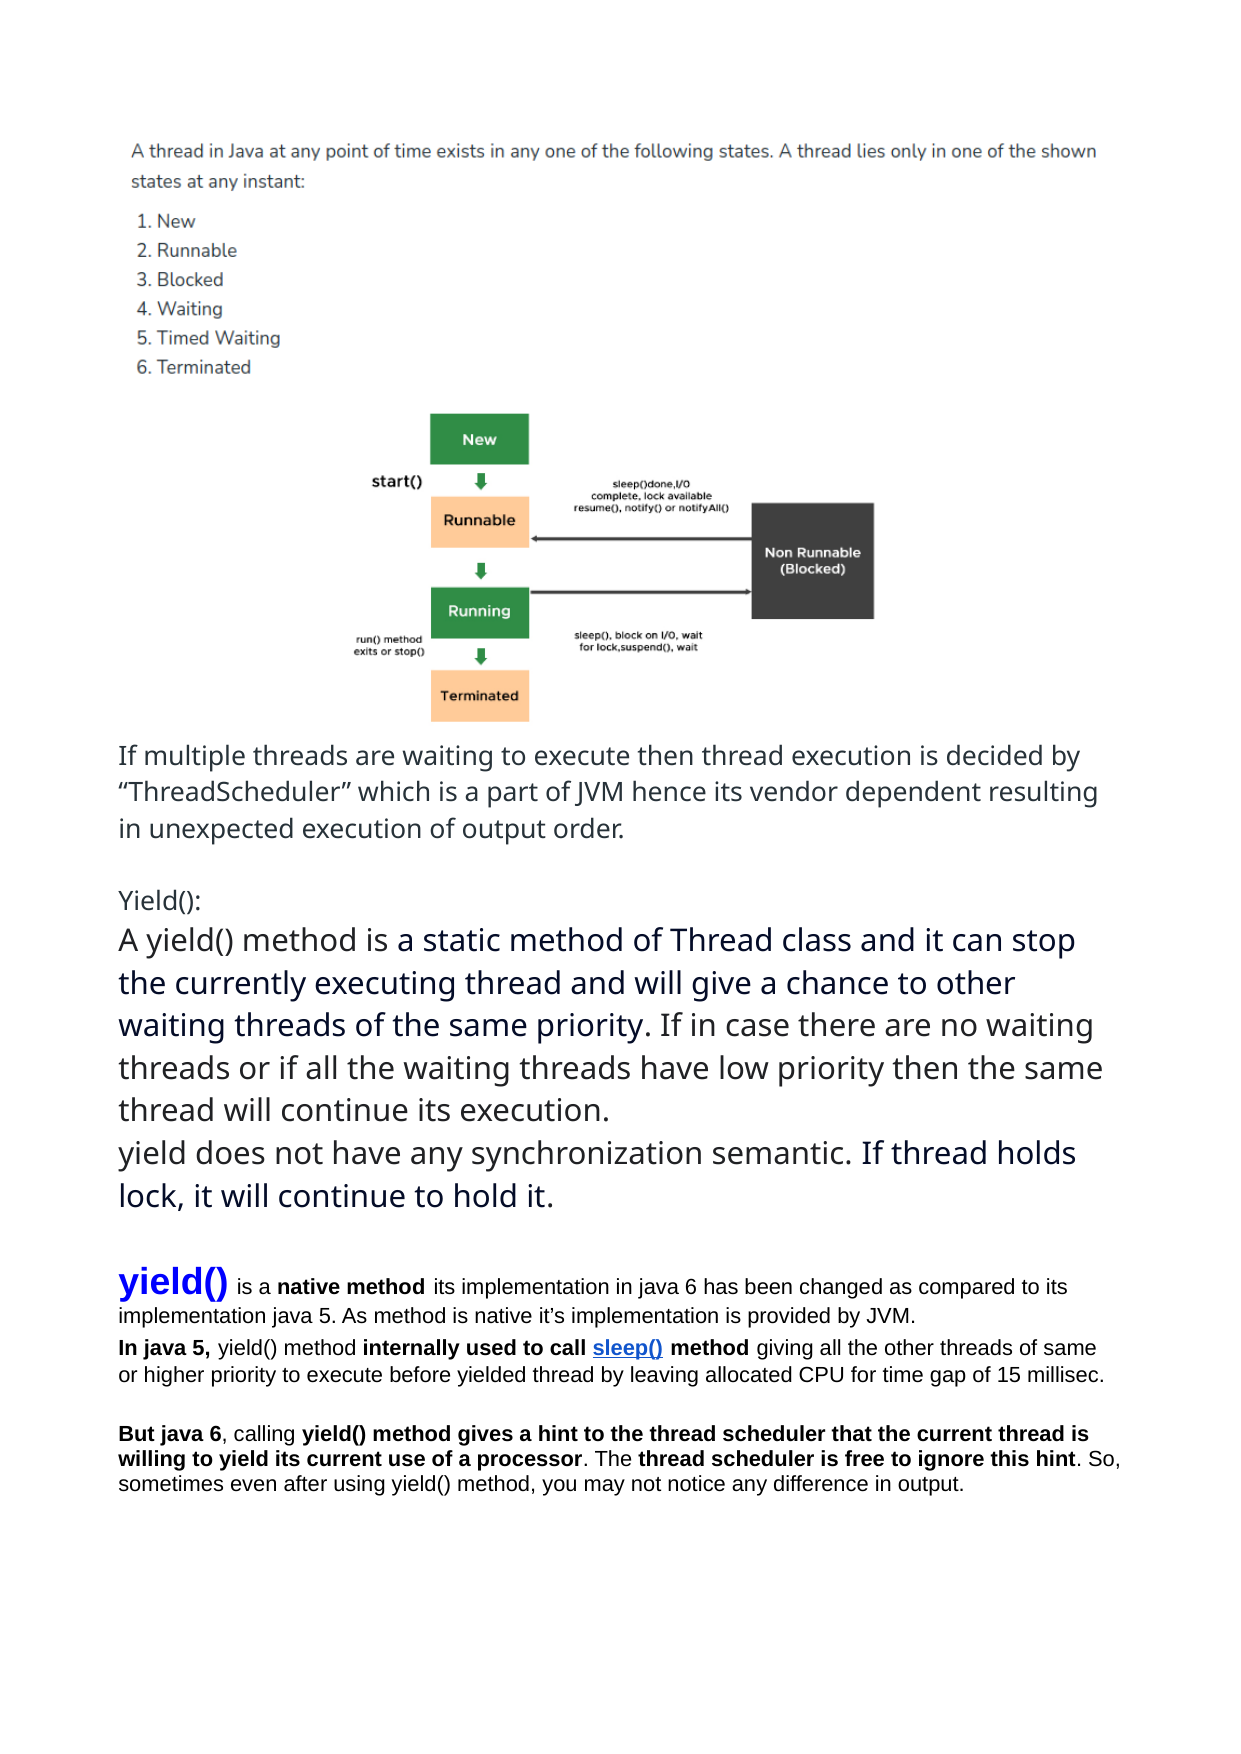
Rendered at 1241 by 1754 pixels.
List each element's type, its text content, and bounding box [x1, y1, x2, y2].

text A yield() method is a static method of Thread class and it can stop the currently executing thread and will give a chance to other waiting threads of the same priority. If in case there are no waiting threads or if all the waiting threads have low priority then the same thread will continue its execution. [118, 918, 1122, 1131]
text [118, 118, 1122, 137]
text In java 5, yield() method internally used to call sleep() method giving all the other threads of same or higher priority to execute before yielded thread by leaving allocated CPU for time gap of 15 millisec. [118, 1328, 1122, 1387]
text yield() is a native method its implementation in java 6 has been changed as compared to its implementation java 5. As method is native it’s implementation is provided by JVM. [118, 1259, 1122, 1328]
text If multiple threads are waiting to execute then thread execution is decided by “ThreadScheduler” which is a part of JVM hence its vendor dependent resulting in unexpected execution of output order. [118, 738, 1122, 846]
text But java 6, calling yield() method gives a hint to the thread scheduler that the current thread is willing to yield its current use of a processor. The thread scheduler is free to ignore this hint. So, sometimes even after using yield() method, you may not notice any difference in output. [118, 1421, 1122, 1496]
text Yield(): [118, 882, 1122, 918]
text yield does not have any synchronization semantic. If thread holds lock, it will continue to hold it. [118, 1131, 1122, 1216]
picture [118, 137, 1123, 738]
